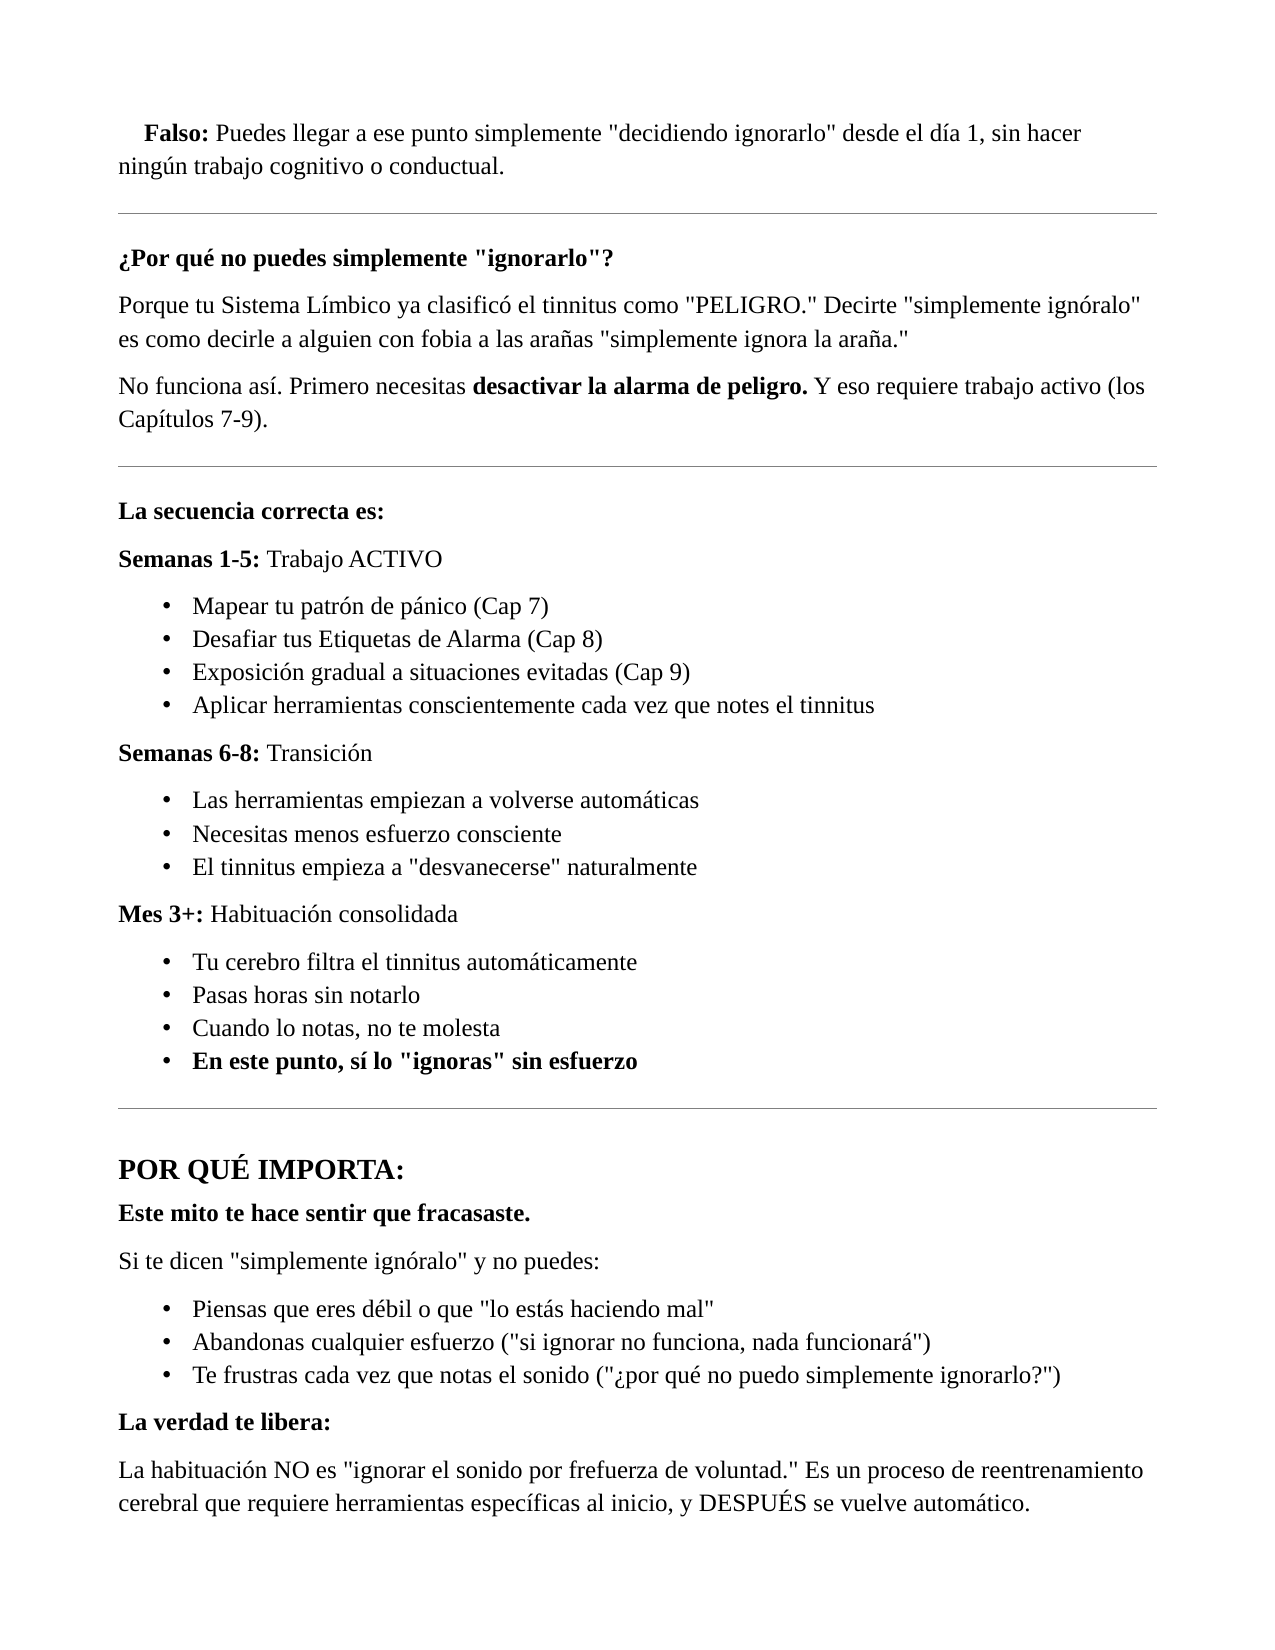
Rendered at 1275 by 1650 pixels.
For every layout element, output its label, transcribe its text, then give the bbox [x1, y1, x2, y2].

list En este punto, sí lo "ignoras" sin esfuerzo [162, 1046, 1157, 1075]
list Aplicar herramientas conscientemente cada vez que notes el tinnitus [162, 690, 1157, 719]
list Mapear tu patrón de pánico (Cap 7) [162, 591, 1157, 620]
text ¿Por qué no puedes simplemente "ignorarlo"? [118, 243, 1157, 272]
text ❌ Falso: Puedes llegar a ese punto simplemente "decidiendo ignorarlo" desde el día 1, sin hacer ningún trabajo cognitivo o conductual. [118, 118, 1157, 180]
list Las herramientas empiezan a volverse automáticas [162, 786, 1157, 814]
subtitle POR QUÉ IMPORTA: [118, 1152, 1157, 1186]
list Cuando lo notas, no te molesta [162, 1013, 1157, 1042]
list Necesitas menos esfuerzo consciente [162, 819, 1157, 847]
list El tinnitus empieza a "desvanecerse" naturalmente [162, 852, 1157, 880]
list Te frustras cada vez que notas el sonido ("¿por qué no puedo simplemente ignorarlo?") [162, 1360, 1157, 1388]
list Desafiar tus Etiquetas de Alarma (Cap 8) [162, 624, 1157, 653]
text Semanas 1-5: Trabajo ACTIVO [118, 544, 1157, 572]
text Mes 3+: Habituación consolidada [118, 899, 1157, 928]
text Porque tu Sistema Límbico ya clasificó el tinnitus como "PELIGRO." Decirte "simplemente ignóralo" es como decirle a alguien con fobia a las arañas "simplemente ignora la araña." [118, 291, 1157, 352]
text La secuencia correcta es: [118, 496, 1157, 525]
text Semanas 6-8: Transición [118, 738, 1157, 767]
list Exposición gradual a situaciones evitadas (Cap 9) [162, 657, 1157, 686]
list Piensas que eres débil o que "lo estás haciendo mal" [162, 1294, 1157, 1322]
text Si te dicen "simplemente ignóralo" y no puedes: [118, 1246, 1157, 1275]
text La verdad te libera: [118, 1407, 1157, 1436]
list Pasas horas sin notarlo [162, 980, 1157, 1009]
list Tu cerebro filtra el tinnitus automáticamente [162, 947, 1157, 976]
text No funciona así. Primero necesitas desactivar la alarma de peligro. Y eso requiere trabajo activo (los Capítulos 7-9). [118, 371, 1157, 433]
text Este mito te hace sentir que fracasaste. [118, 1198, 1157, 1227]
text La habituación NO es "ignorar el sonido por frefuerza de voluntad." Es un proceso de reentrenamiento cerebral que requiere herramientas específicas al inicio, y DESPUÉS se vuelve automático. [118, 1455, 1157, 1517]
list Abandonas cualquier esfuerzo ("si ignorar no funciona, nada funcionará") [162, 1327, 1157, 1355]
